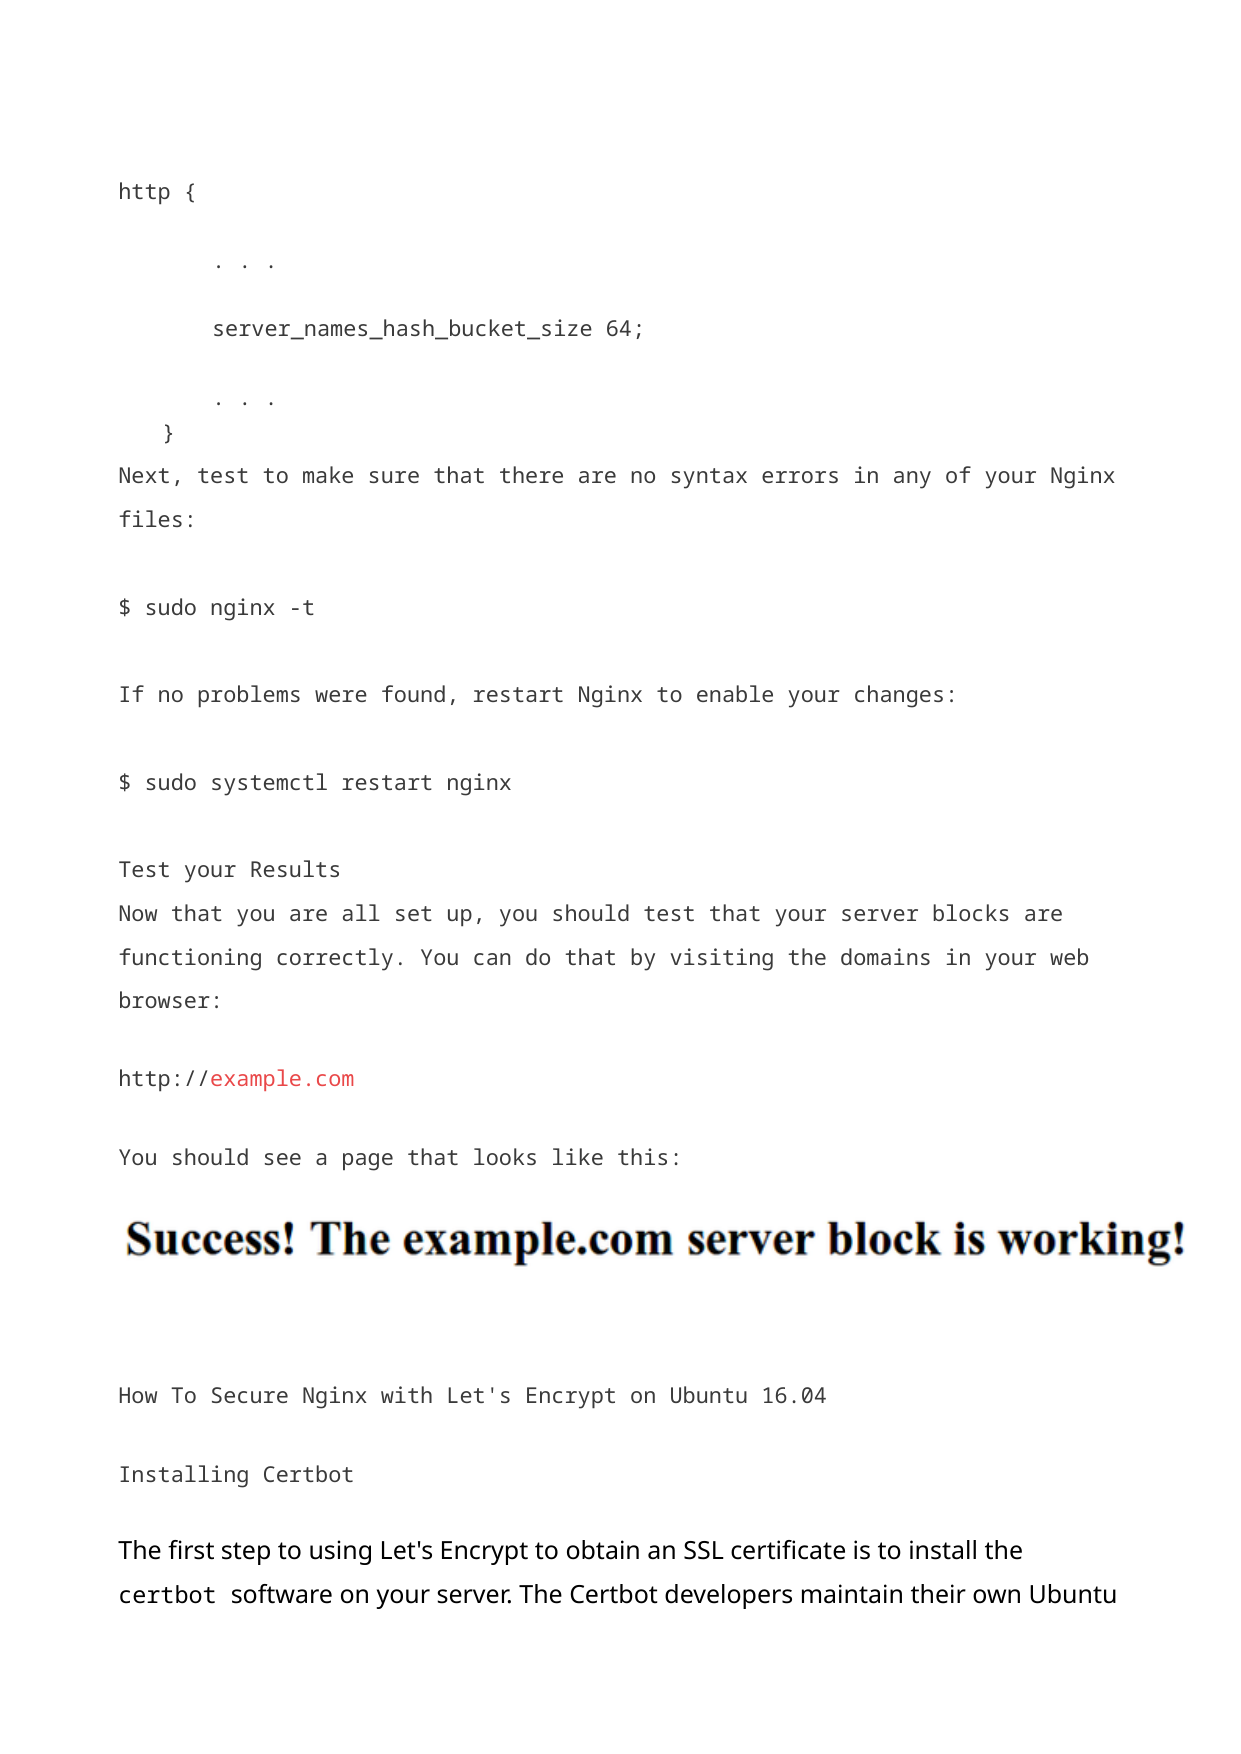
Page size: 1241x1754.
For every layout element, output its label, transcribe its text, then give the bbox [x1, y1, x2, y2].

text server_names_hash_bucket_size 64; [162, 309, 1078, 343]
text http://example.com [118, 1049, 1122, 1093]
text You should see a page that looks like this: [118, 1127, 1122, 1171]
text http { [118, 118, 1122, 206]
text Next, test to make sure that there are no syntax errors in any of your Nginx files: $ sudo nginx -t If no problems were found, restart Nginx to enable your changes: $ sudo systemctl restart nginx Test your Results Now that you are all set up, you should test that your server blocks are functioning correctly. You can do that by visiting the domains in your web browser: [118, 446, 1122, 1015]
text } [162, 412, 1078, 446]
text How To Secure Nginx with Let's Encrypt on Ubuntu 16.04 [118, 1323, 1122, 1410]
picture [118, 1205, 1197, 1289]
text . . . [162, 377, 1078, 412]
text The first step to using Let's Encrypt to obtain an SSL certificate is to install the certbot software on your server. The Certbot developers maintain their own Ubuntu [118, 1523, 1122, 1610]
subtitle Installing Certbot [118, 1445, 1122, 1488]
text . . . [162, 240, 1078, 274]
